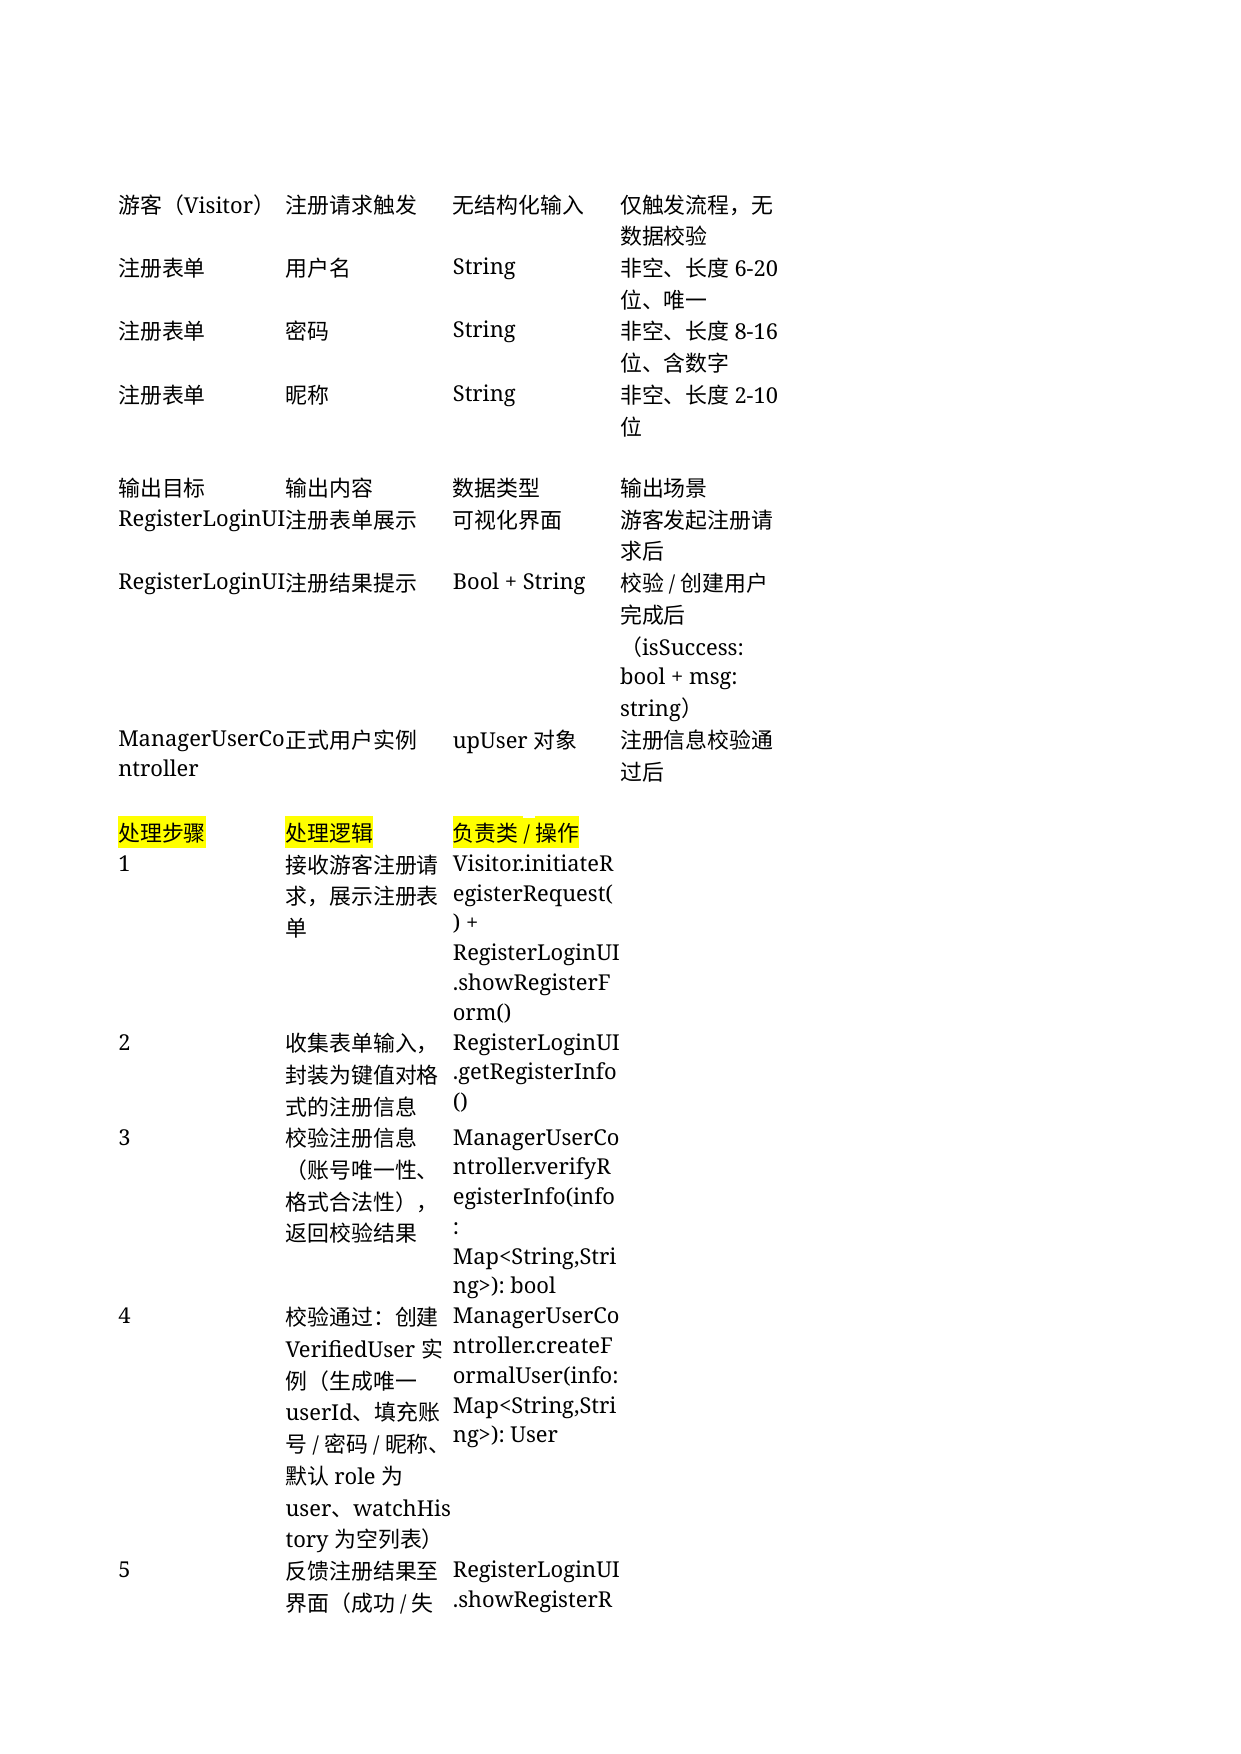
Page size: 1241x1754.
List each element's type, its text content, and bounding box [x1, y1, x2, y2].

table_cell [788, 503, 955, 566]
table_cell [788, 471, 955, 503]
table_cell [955, 1300, 1122, 1554]
table_cell [788, 723, 955, 786]
table_cell [788, 251, 955, 314]
table_cell [118, 441, 285, 471]
table_cell 非空、长度 2-10 位 [620, 378, 787, 441]
table_cell [955, 1554, 1122, 1618]
table_cell [788, 1300, 955, 1554]
table_cell 处理步骤 [118, 816, 285, 848]
table_cell 3 [118, 1121, 285, 1300]
table_cell String [453, 251, 620, 314]
table_cell [620, 816, 787, 848]
table_cell [453, 441, 620, 471]
table_cell [620, 1554, 787, 1618]
table_cell ManagerUserController.createFormalUser(info: Map<String,String>): User [453, 1300, 620, 1554]
table_cell [620, 848, 787, 1026]
table_cell 4 [118, 1300, 285, 1554]
table_cell 反馈注册结果至界面（成功 / 失 [285, 1554, 453, 1618]
table_cell [788, 441, 955, 471]
table_cell [788, 188, 955, 251]
table_cell 校验 / 创建用户完成后（isSuccess: bool + msg: string） [620, 566, 787, 723]
table_cell [955, 188, 1122, 251]
table_cell 处理逻辑 [285, 816, 453, 848]
table_cell RegisterLoginUI.getRegisterInfo() [453, 1026, 620, 1121]
table_cell ManagerUserController.verifyRegisterInfo(info: Map<String,String>): bool [453, 1121, 620, 1300]
table_cell [788, 1026, 955, 1121]
table_cell 游客（Visitor） [118, 188, 285, 251]
table_cell 注册表单 [118, 314, 285, 378]
table_cell [955, 1121, 1122, 1300]
table_cell 注册表单 [118, 251, 285, 314]
table_cell Bool + String [453, 566, 620, 723]
table_cell 2 [118, 1026, 285, 1121]
table_cell RegisterLoginUI.showRegisterR [453, 1554, 620, 1618]
table_cell [955, 378, 1122, 441]
table_cell [620, 1026, 787, 1121]
table_cell [955, 503, 1122, 566]
table_cell 负责类 / 操作 [453, 816, 620, 848]
table_cell [955, 566, 1122, 723]
table_cell 输出场景 [620, 471, 787, 503]
table_cell 校验通过：创建 VerifiedUser 实例（生成唯一 userId、填充账号 / 密码 / 昵称、默认 role 为 user、watchHistory 为空列表） [285, 1300, 453, 1554]
table_cell 无结构化输入 [453, 188, 620, 251]
table_cell [788, 1554, 955, 1618]
table_cell String [453, 378, 620, 441]
table_cell 输出目标 [118, 471, 285, 503]
table_cell 注册结果提示 [285, 566, 453, 723]
table_cell 注册信息校验通过后 [620, 723, 787, 786]
table_cell 密码 [285, 314, 453, 378]
table_cell Visitor.initiateRegisterRequest() + RegisterLoginUI.showRegisterForm() [453, 848, 620, 1026]
table_cell [955, 816, 1122, 848]
table_cell String [453, 314, 620, 378]
table_cell ManagerUserController [118, 723, 285, 786]
table_cell 仅触发流程，无数据校验 [620, 188, 787, 251]
table_cell RegisterLoginUI [118, 566, 285, 723]
table_cell [788, 378, 955, 441]
table_cell 昵称 [285, 378, 453, 441]
table_cell [955, 723, 1122, 786]
table_cell [620, 786, 787, 816]
table_cell upUser 对象 [453, 723, 620, 786]
table_cell [620, 1121, 787, 1300]
table_cell [955, 251, 1122, 314]
table_cell 可视化界面 [453, 503, 620, 566]
table_cell 注册表单 [118, 378, 285, 441]
table_cell [285, 786, 453, 816]
table_cell 游客发起注册请求后 [620, 503, 787, 566]
table_cell [788, 786, 955, 816]
table_cell 用户名 [285, 251, 453, 314]
table_cell [620, 441, 787, 471]
table_cell [955, 471, 1122, 503]
table_cell 1 [118, 848, 285, 1026]
table_cell 校验注册信息（账号唯一性、格式合法性），返回校验结果 [285, 1121, 453, 1300]
table_cell 5 [118, 1554, 285, 1618]
table_cell 正式用户实例 [285, 723, 453, 786]
table_cell [285, 441, 453, 471]
table_cell 接收游客注册请求，展示注册表单 [285, 848, 453, 1026]
table_cell RegisterLoginUI [118, 503, 285, 566]
table_cell 数据类型 [453, 471, 620, 503]
table_cell 注册请求触发 [285, 188, 453, 251]
table_cell [788, 1121, 955, 1300]
table_cell [955, 1026, 1122, 1121]
table_cell [453, 786, 620, 816]
table_cell [955, 314, 1122, 378]
table_cell [118, 786, 285, 816]
table_cell [955, 848, 1122, 1026]
table_cell 非空、长度 6-20 位、唯一 [620, 251, 787, 314]
table_cell [955, 441, 1122, 471]
table_cell [620, 1300, 787, 1554]
table_cell [788, 848, 955, 1026]
table_cell 输出内容 [285, 471, 453, 503]
table_cell [788, 816, 955, 848]
table_cell [788, 566, 955, 723]
table_cell 非空、长度 8-16 位、含数字 [620, 314, 787, 378]
table_cell [788, 314, 955, 378]
table_cell 注册表单展示 [285, 503, 453, 566]
table_cell [955, 786, 1122, 816]
table_cell 收集表单输入，封装为键值对格式的注册信息 [285, 1026, 453, 1121]
